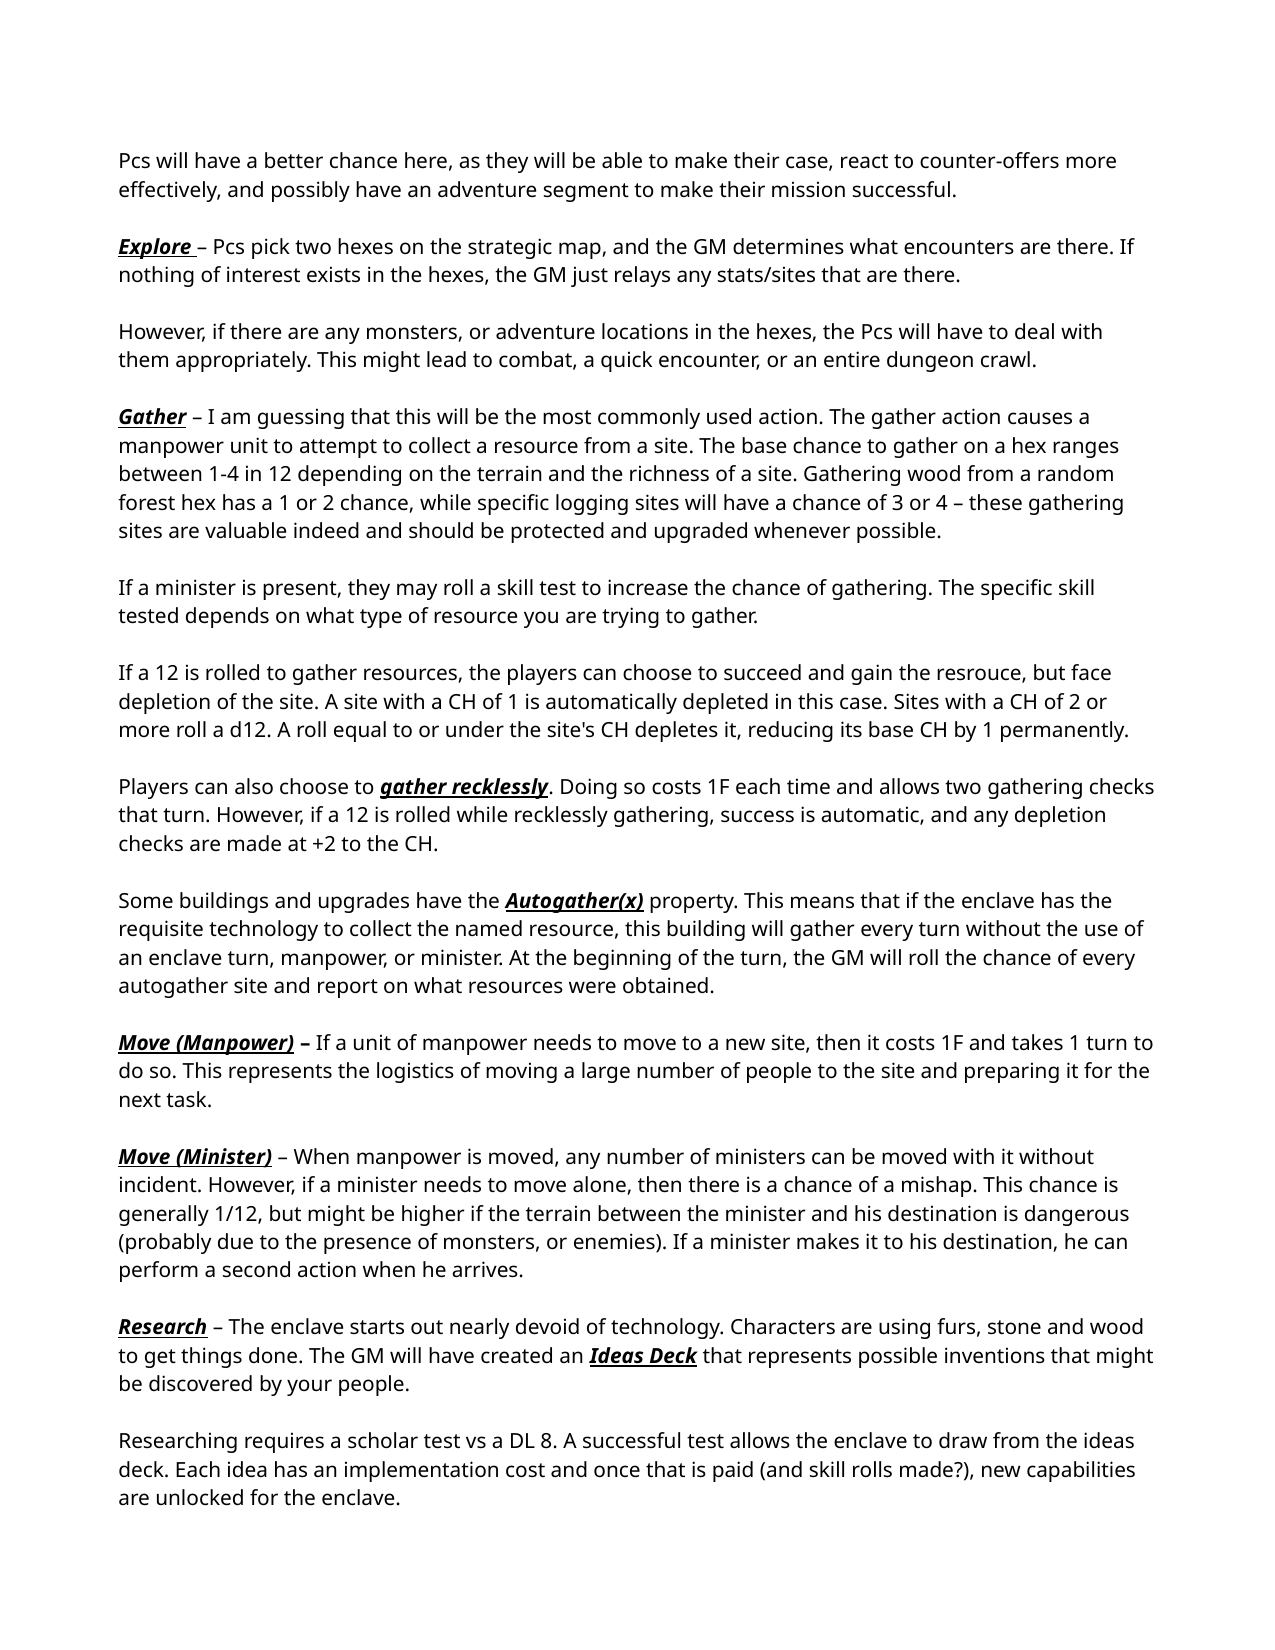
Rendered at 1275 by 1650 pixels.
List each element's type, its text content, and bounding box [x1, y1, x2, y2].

text Players can also choose to gather recklessly. Doing so costs 1F each time and allows two gathering checks that turn. However, if a 12 is rolled while recklessly gathering, success is automatic, and any depletion checks are made at +2 to the CH. [118, 772, 1157, 857]
text Researching requires a scholar test vs a DL 8. A successful test allows the enclave to draw from the ideas deck. Each idea has an implementation cost and once that is paid (and skill rolls made?), new capabilities are unlocked for the enclave. [118, 1426, 1157, 1512]
text Gather – I am guessing that this will be the most commonly used action. The gather action causes a manpower unit to attempt to collect a resource from a site. The base chance to gather on a hex ranges between 1-4 in 12 depending on the terrain and the richness of a site. Gathering wood from a random forest hex has a 1 or 2 chance, while specific logging sites will have a chance of 3 or 4 – these gathering sites are valuable indeed and should be protected and upgraded whenever possible. [118, 402, 1157, 545]
text Some buildings and upgrades have the Autogather(x) property. This means that if the enclave has the requisite technology to collect the named resource, this building will gather every turn without the use of an enclave turn, manpower, or minister. At the beginning of the turn, the GM will roll the chance of every autogather site and report on what resources were obtained. [118, 886, 1157, 1000]
text Explore – Pcs pick two hexes on the strategic map, and the GM determines what encounters are there. If nothing of interest exists in the hexes, the GM just relays any stats/sites that are there. [118, 232, 1157, 289]
text If a minister is present, they may roll a skill test to increase the chance of gathering. The specific skill tested depends on what type of resource you are trying to gather. [118, 573, 1157, 630]
text Research – The enclave starts out nearly devoid of technology. Characters are using furs, stone and wood to get things done. The GM will have created an Ideas Deck that represents possible inventions that might be discovered by your people. [118, 1312, 1157, 1398]
text However, if there are any monsters, or adventure locations in the hexes, the Pcs will have to deal with them appropriately. This might lead to combat, a quick encounter, or an entire dungeon crawl. [118, 317, 1157, 374]
text Move (Minister) – When manpower is moved, any number of ministers can be moved with it without incident. However, if a minister needs to move alone, then there is a chance of a mishap. This chance is generally 1/12, but might be higher if the terrain between the minister and his destination is dangerous (probably due to the presence of monsters, or enemies). If a minister makes it to his destination, he can perform a second action when he arrives. [118, 1142, 1157, 1284]
text Pcs will have a better chance here, as they will be able to make their case, react to counter-offers more effectively, and possibly have an adventure segment to make their mission successful. [118, 147, 1157, 203]
text If a 12 is rolled to gather resources, the players can choose to succeed and gain the resrouce, but face depletion of the site. A site with a CH of 1 is automatically depleted in this case. Sites with a CH of 2 or more roll a d12. A roll equal to or under the site's CH depletes it, reducing its base CH by 1 permanently. [118, 658, 1157, 744]
text Move (Manpower) – If a unit of manpower needs to move to a new site, then it costs 1F and takes 1 turn to do so. This represents the logistics of moving a large number of people to the site and preparing it for the next task. [118, 1028, 1157, 1113]
